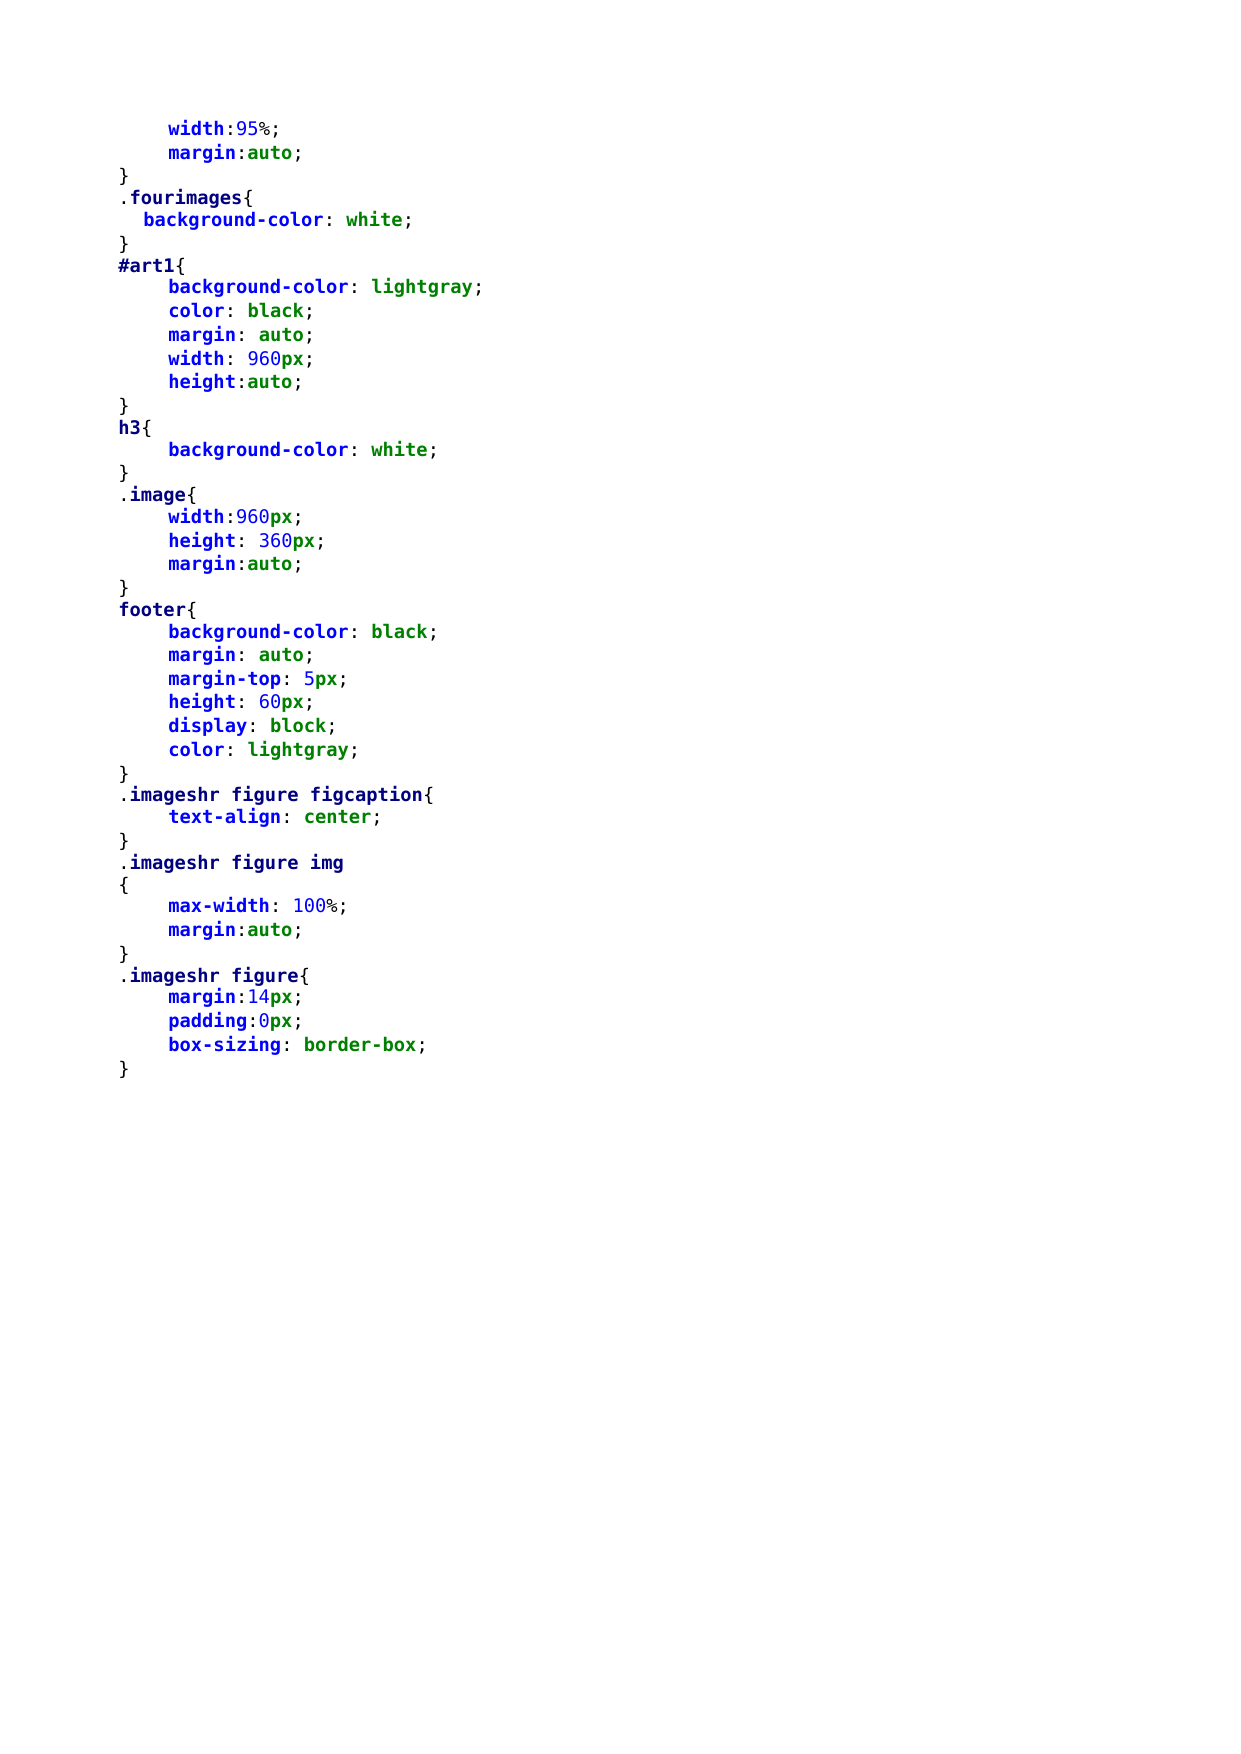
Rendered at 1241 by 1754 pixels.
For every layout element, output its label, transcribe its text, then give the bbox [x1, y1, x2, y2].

text margin: auto; [118, 644, 1122, 668]
text background-color: white; [118, 438, 1122, 462]
text background-color: lightgray; [118, 277, 1122, 300]
text margin:auto; [118, 919, 1122, 943]
text color: lightgray; [118, 739, 1122, 762]
text background-color: white; [118, 209, 1122, 233]
text display: block; [118, 715, 1122, 739]
text margin:auto; [118, 142, 1122, 165]
text } [118, 1057, 1122, 1079]
text margin:14px; [118, 987, 1122, 1010]
text margin:auto; [118, 553, 1122, 577]
text } [118, 165, 1122, 187]
text .imageshr figure figcaption{ [118, 784, 1122, 806]
text box-sizing: border-box; [118, 1034, 1122, 1057]
text text-align: center; [118, 806, 1122, 830]
text width:95%; [118, 118, 1122, 142]
text background-color: black; [118, 621, 1122, 644]
text max-width: 100%; [118, 896, 1122, 919]
text } [118, 462, 1122, 484]
text } [118, 233, 1122, 255]
text .fourimages{ [118, 187, 1122, 209]
text h3{ [118, 417, 1122, 438]
text } [118, 830, 1122, 852]
text #art1{ [118, 255, 1122, 277]
text width: 960px; [118, 347, 1122, 371]
text } [118, 762, 1122, 784]
text color: black; [118, 300, 1122, 324]
text .imageshr figure img [118, 852, 1122, 874]
text margin-top: 5px; [118, 668, 1122, 692]
text } [118, 577, 1122, 599]
text { [118, 874, 1122, 896]
text margin: auto; [118, 324, 1122, 347]
text footer{ [118, 599, 1122, 621]
text height:auto; [118, 371, 1122, 395]
text height: 360px; [118, 529, 1122, 553]
text height: 60px; [118, 692, 1122, 715]
text } [118, 395, 1122, 417]
text .image{ [118, 484, 1122, 506]
text .imageshr figure{ [118, 965, 1122, 987]
text width:960px; [118, 506, 1122, 529]
text } [118, 943, 1122, 965]
text padding:0px; [118, 1010, 1122, 1034]
